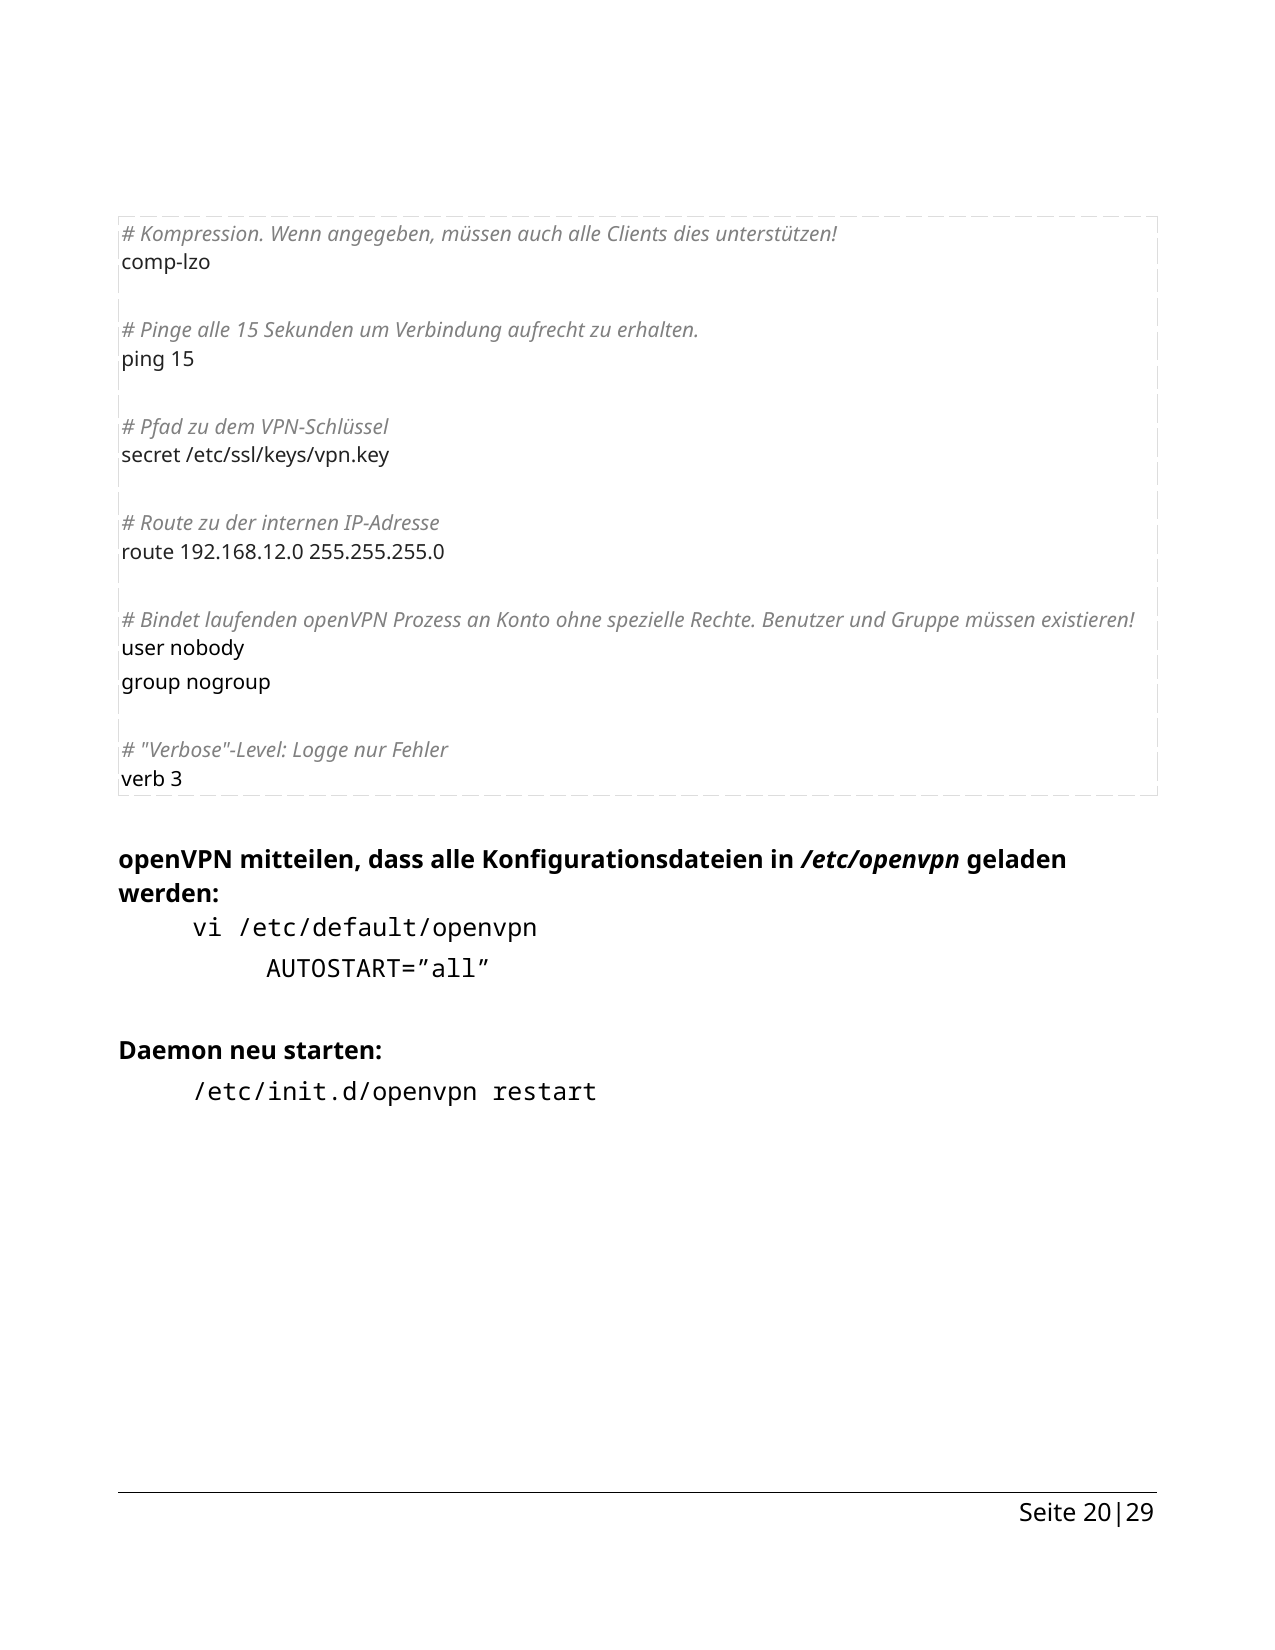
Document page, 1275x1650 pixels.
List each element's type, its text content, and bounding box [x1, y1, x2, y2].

text # Pinge alle 15 Sekunden um Verbindung aufrecht zu erhalten. [118, 312, 1157, 341]
text user nobody [118, 630, 1157, 662]
text comp-lzo [118, 244, 1157, 276]
text # Kompression. Wenn angegeben, müssen auch alle Clients dies unterstützen! [118, 216, 1157, 244]
text # Bindet laufenden openVPN Prozess an Konto ohne spezielle Rechte. Benutzer und Gruppe müssen existieren! [118, 602, 1157, 630]
text verb 3 [118, 761, 1157, 796]
text openVPN mitteilen, dass alle Konfigurationsdateien in /etc/openvpn geladen werden: [118, 842, 1157, 910]
text AUTOSTART=”all” [118, 951, 1157, 985]
text # Route zu der internen IP-Adresse [118, 505, 1157, 534]
text route 192.168.12.0 255.255.255.0 [118, 534, 1157, 565]
text /etc/init.d/openvpn restart [118, 1073, 1157, 1107]
text group nogroup [118, 664, 1157, 696]
text # Pfad zu dem VPN-Schlüssel [118, 409, 1157, 437]
text secret /etc/ssl/keys/vpn.key [118, 437, 1157, 469]
text vi /etc/default/openvpn [118, 910, 1157, 944]
text Daemon neu starten: [118, 1033, 1157, 1067]
text # "Verbose"-Level: Logge nur Fehler [118, 733, 1157, 761]
text ping 15 [118, 341, 1157, 372]
